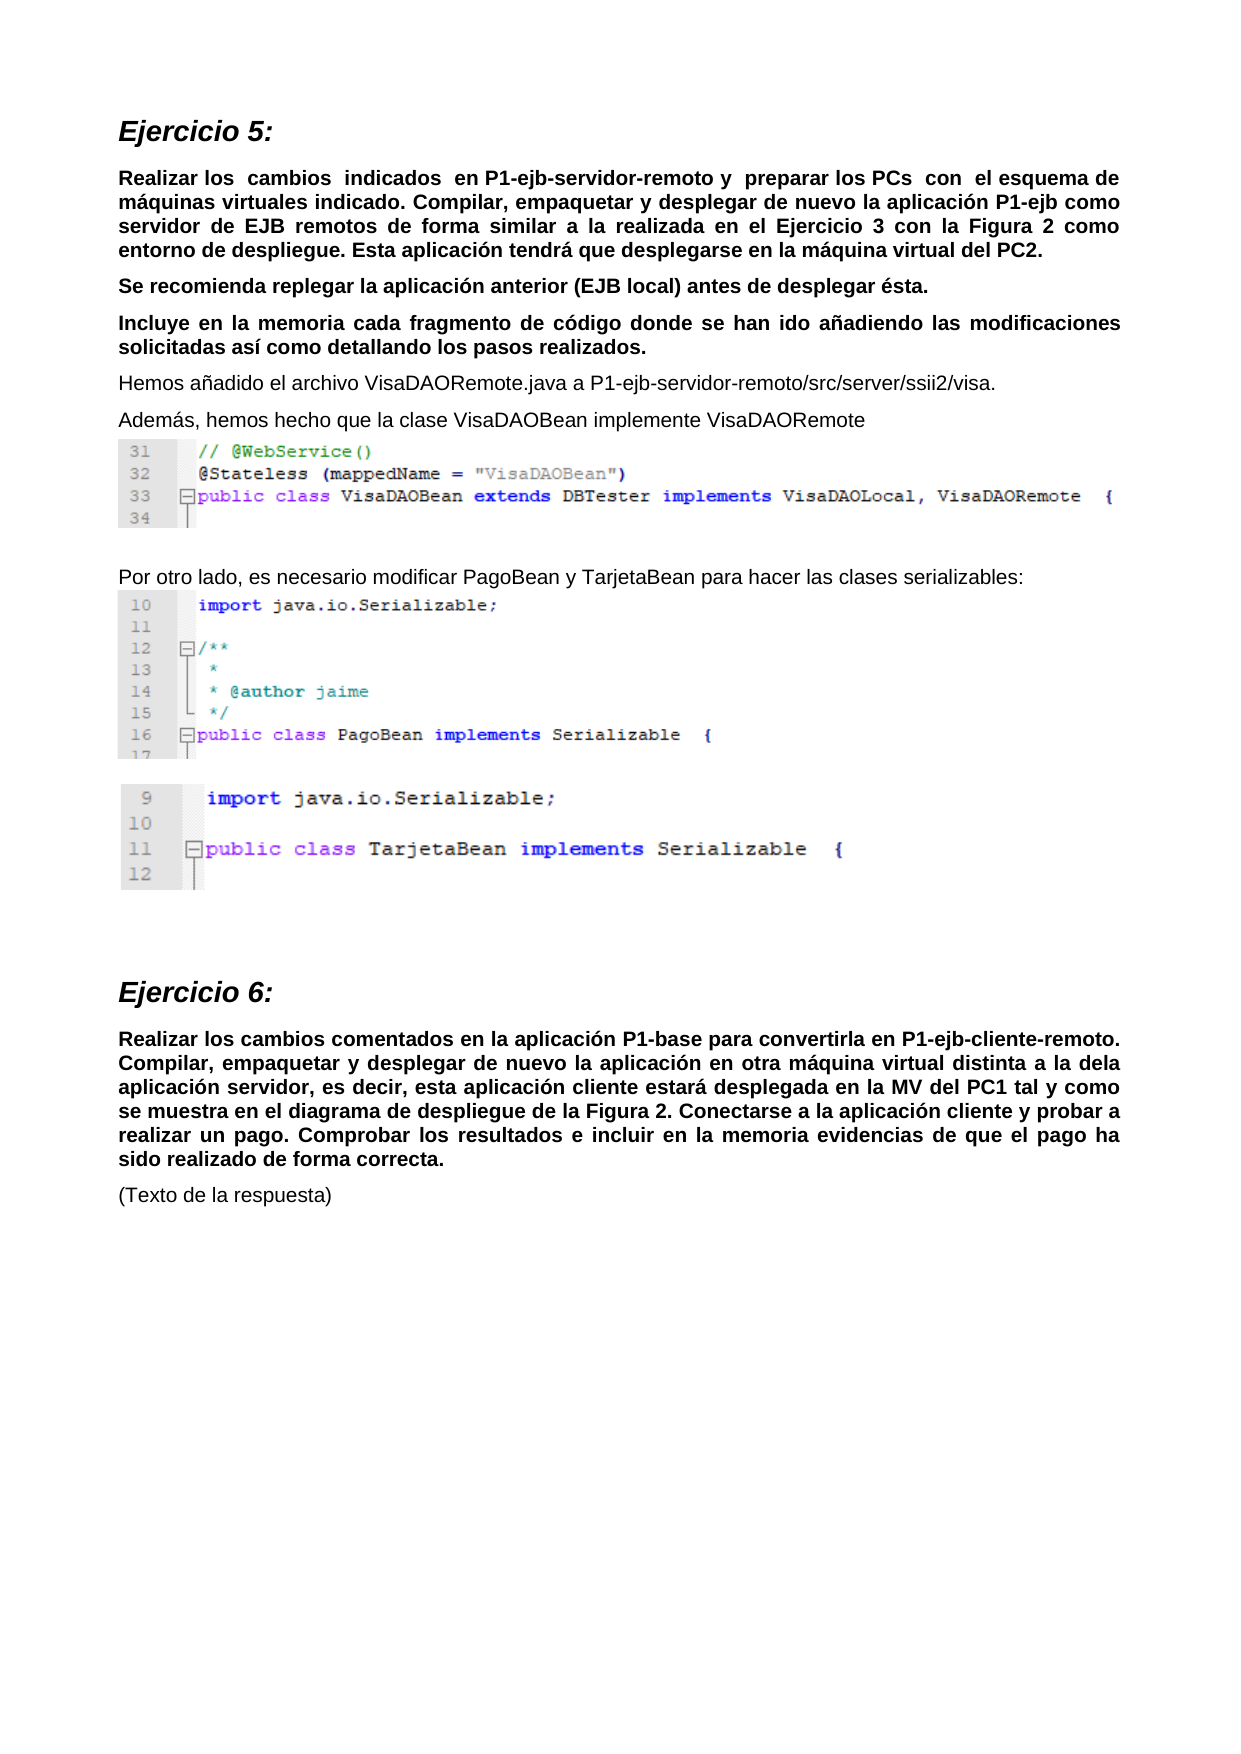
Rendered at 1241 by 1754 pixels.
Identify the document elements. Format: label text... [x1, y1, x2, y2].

subtitle Ejercicio 5: [118, 113, 1122, 147]
subtitle (Texto de la respuesta) [118, 1183, 1122, 1207]
picture [117, 590, 728, 759]
subtitle Hemos añadido el archivo VisaDAORemote.java a P1-ejb-servidor-remoto/src/server/ssii2/visa. [118, 371, 1122, 395]
picture [120, 784, 863, 890]
subtitle Además, hemos hecho que la clase VisaDAOBean implemente VisaDAORemote [118, 407, 1122, 431]
subtitle Realizar los cambios indicados en P1-ejb-servidor-remoto y preparar los PCs con el esquema de máquinas virtuales indicado. Compilar, empaquetar y desplegar de nuevo la aplicación P1-ejb como servidor de EJB remotos de forma similar a la realizada en el Ejercicio 3 con la Figura 2 como entorno de despliegue. Esta aplicación tendrá que desplegarse en la máquina virtual del PC2. [118, 166, 1122, 262]
subtitle Ejercicio 6: [118, 974, 1122, 1008]
subtitle Se recomienda replegar la aplicación anterior (EJB local) antes de desplegar ésta. [118, 274, 1122, 298]
subtitle Por otro lado, es necesario modificar PagoBean y TarjetaBean para hacer las clases serializables: [118, 564, 1122, 588]
subtitle Realizar los cambios comentados en la aplicación P1-base para convertirla en P1-ejb-cliente-remoto. Compilar, empaquetar y desplegar de nuevo la aplicación en otra máquina virtual distinta a la dela aplicación servidor, es decir, esta aplicación cliente estará desplegada en la MV del PC1 tal y como se muestra en el diagrama de despliegue de la Figura 2. Conectarse a la aplicación cliente y probar a realizar un pago. Comprobar los resultados e incluir en la memoria evidencias de que el pago ha sido realizado de forma correcta. [118, 1027, 1122, 1171]
subtitle Incluye en la memoria cada fragmento de código donde se han ido añadiendo las modificaciones solicitadas así como detallando los pasos realizados. [118, 311, 1122, 358]
picture [118, 439, 1123, 528]
